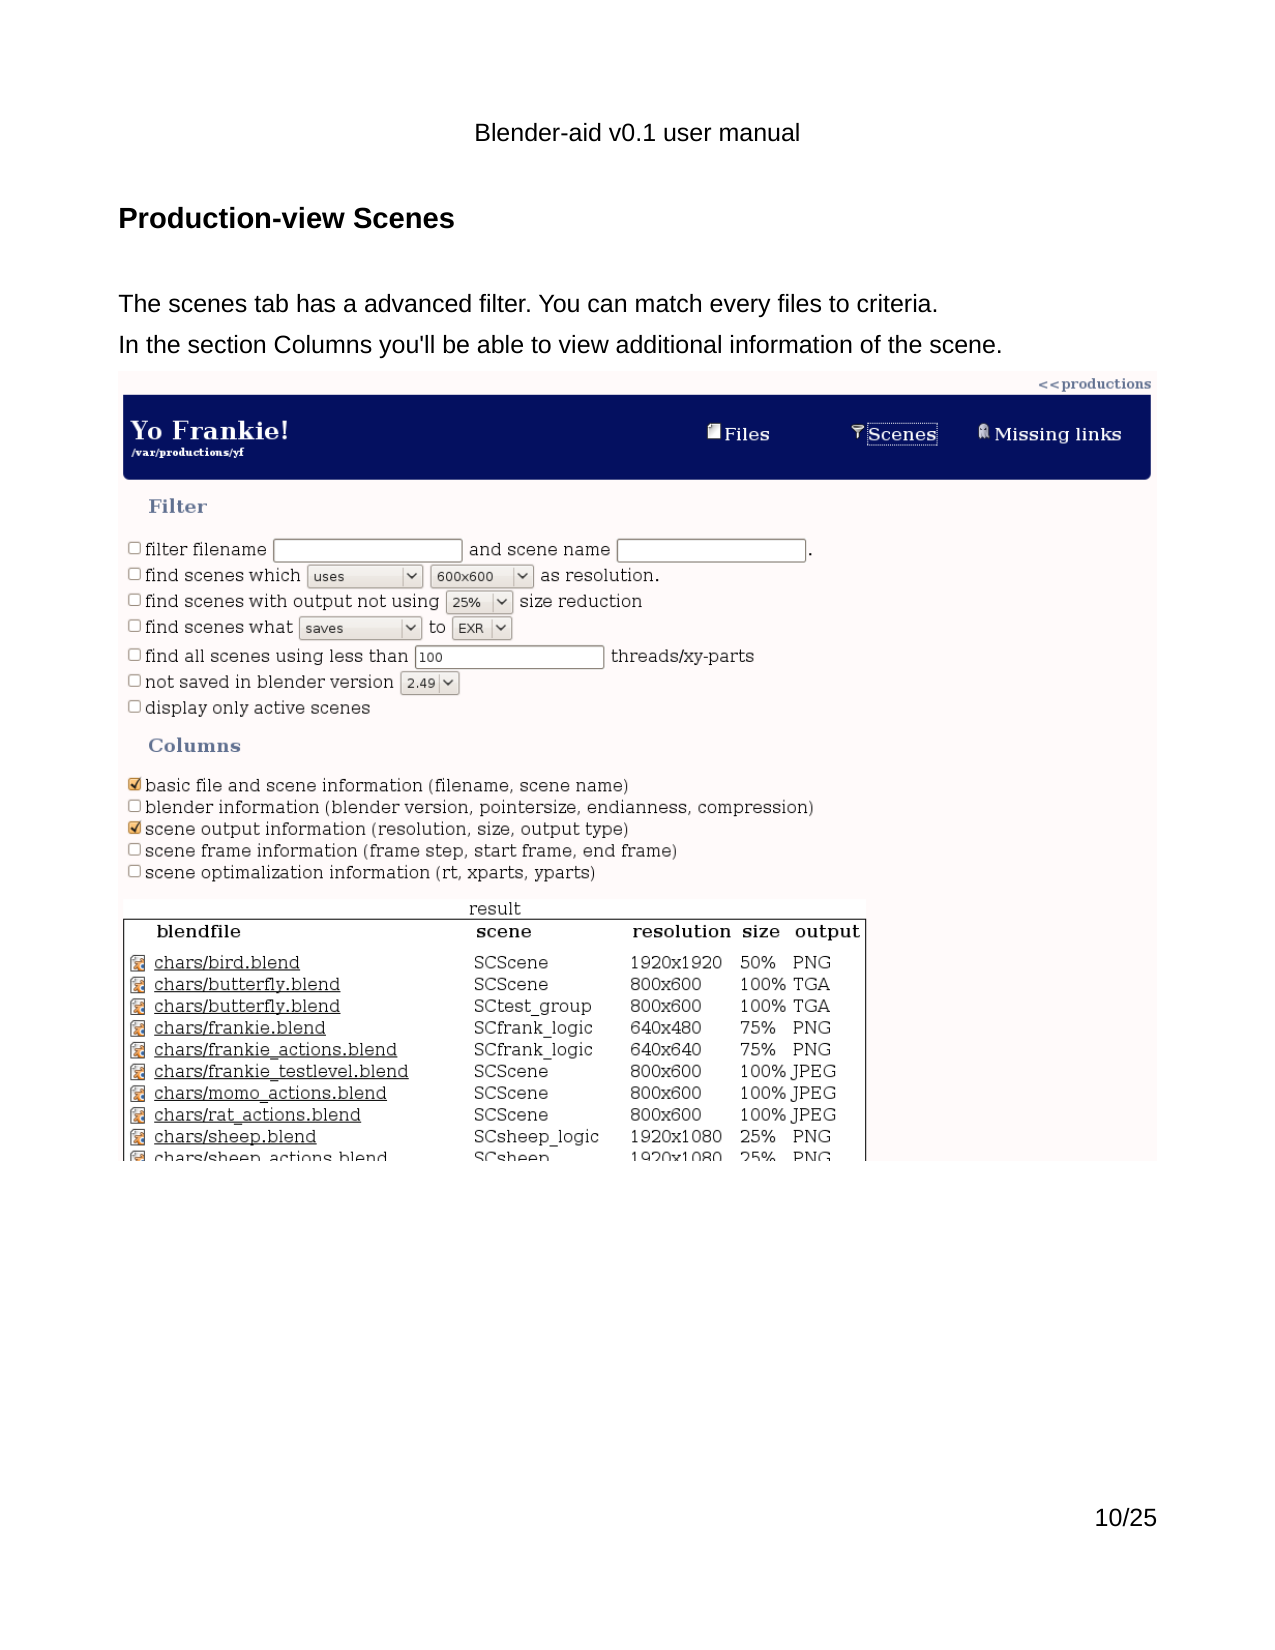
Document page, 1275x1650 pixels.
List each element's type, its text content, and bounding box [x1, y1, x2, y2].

picture [118, 371, 1157, 1161]
text In the section Columns you'll be able to view additional information of the scene. [118, 330, 1157, 359]
subtitle Production-view Scenes [118, 201, 1157, 235]
text The scenes tab has a advanced filter. You can match every files to criteria. [118, 289, 1157, 317]
